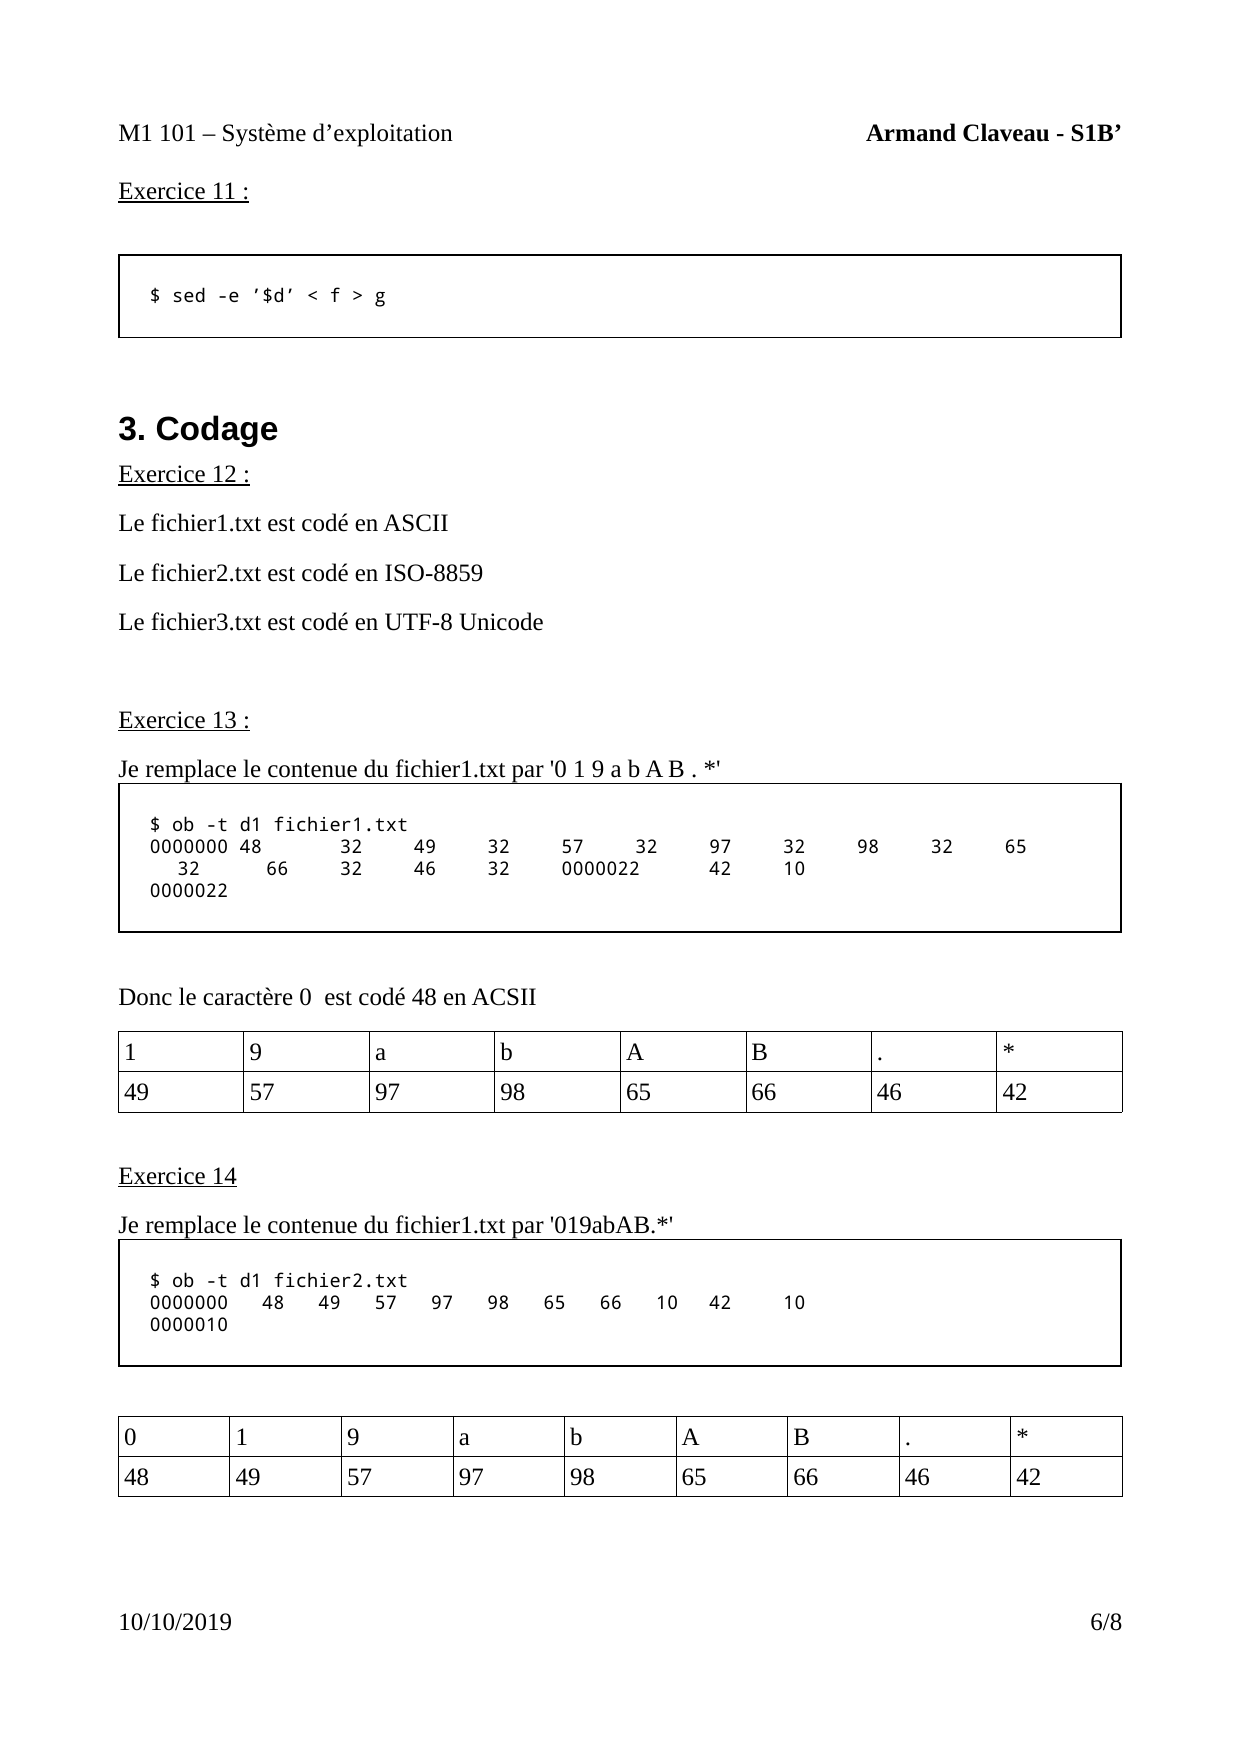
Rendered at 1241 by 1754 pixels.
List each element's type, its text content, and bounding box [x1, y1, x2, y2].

table_cell 49 [119, 1072, 243, 1112]
table_header B [788, 1417, 899, 1456]
text Le fichier3.txt est codé en UTF-8 Unicode [118, 607, 1122, 635]
text 0000022 [120, 848, 1120, 931]
text Le fichier1.txt est codé en ASCII [118, 508, 1122, 537]
text Exercice 11 : [118, 176, 1122, 205]
table_cell 97 [370, 1072, 494, 1112]
table_cell 46 [872, 1072, 996, 1112]
table_header B [747, 1032, 871, 1071]
text Exercice 13 : [118, 705, 1122, 733]
table_header * [997, 1032, 1122, 1071]
table_header A [621, 1032, 746, 1071]
table_cell 48 [119, 1457, 229, 1496]
table_header 0 [119, 1417, 229, 1456]
text 0000000 48 32 49 32 57 32 97 32 98 32 65 32 66 32 46 32 0000022 42 10 [120, 804, 1120, 848]
table_cell 46 [900, 1457, 1010, 1496]
table_header a [454, 1417, 564, 1456]
text 0000000 48 49 57 97 98 65 66 10 42 10 [120, 1261, 1120, 1282]
text $ ob -t d1 fichier2.txt [120, 1240, 1120, 1261]
table_header a [370, 1032, 494, 1071]
table_cell 66 [788, 1457, 899, 1496]
text 0000010 [120, 1282, 1120, 1365]
table_cell 98 [565, 1457, 676, 1496]
table_cell 42 [997, 1072, 1122, 1112]
table_header 9 [342, 1417, 453, 1456]
subtitle 3. Codage [118, 408, 1122, 447]
table_header b [495, 1032, 620, 1071]
text $ ob -t d1 fichier1.txt [120, 784, 1120, 804]
table_cell 65 [621, 1072, 746, 1112]
table_header 1 [119, 1032, 243, 1071]
table_cell 97 [454, 1457, 564, 1496]
table_cell 57 [244, 1072, 369, 1112]
table_header 1 [230, 1417, 341, 1456]
table_cell 42 [1011, 1457, 1122, 1496]
table_cell 57 [342, 1457, 453, 1496]
table_header . [900, 1417, 1010, 1456]
text Le fichier2.txt est codé en ISO-8859 [118, 558, 1122, 586]
table_header 9 [244, 1032, 369, 1071]
table_cell 66 [747, 1072, 871, 1112]
text $ sed -e ’$d’ < f > g [120, 256, 1120, 337]
table_cell 65 [677, 1457, 787, 1496]
text Exercice 14 [118, 1161, 1122, 1189]
table_cell 49 [230, 1457, 341, 1496]
table_cell 98 [495, 1072, 620, 1112]
table_header A [677, 1417, 787, 1456]
table_header . [872, 1032, 996, 1071]
table_header * [1011, 1417, 1122, 1456]
text Exercice 12 : [118, 459, 1122, 488]
text Je remplace le contenue du fichier1.txt par '019abAB.*' [118, 1210, 1122, 1238]
text Donc le caractère 0 est codé 48 en ACSII [118, 982, 1122, 1011]
text Je remplace le contenue du fichier1.txt par '0 1 9 a b A B . *' [118, 754, 1122, 783]
table_header b [565, 1417, 676, 1456]
